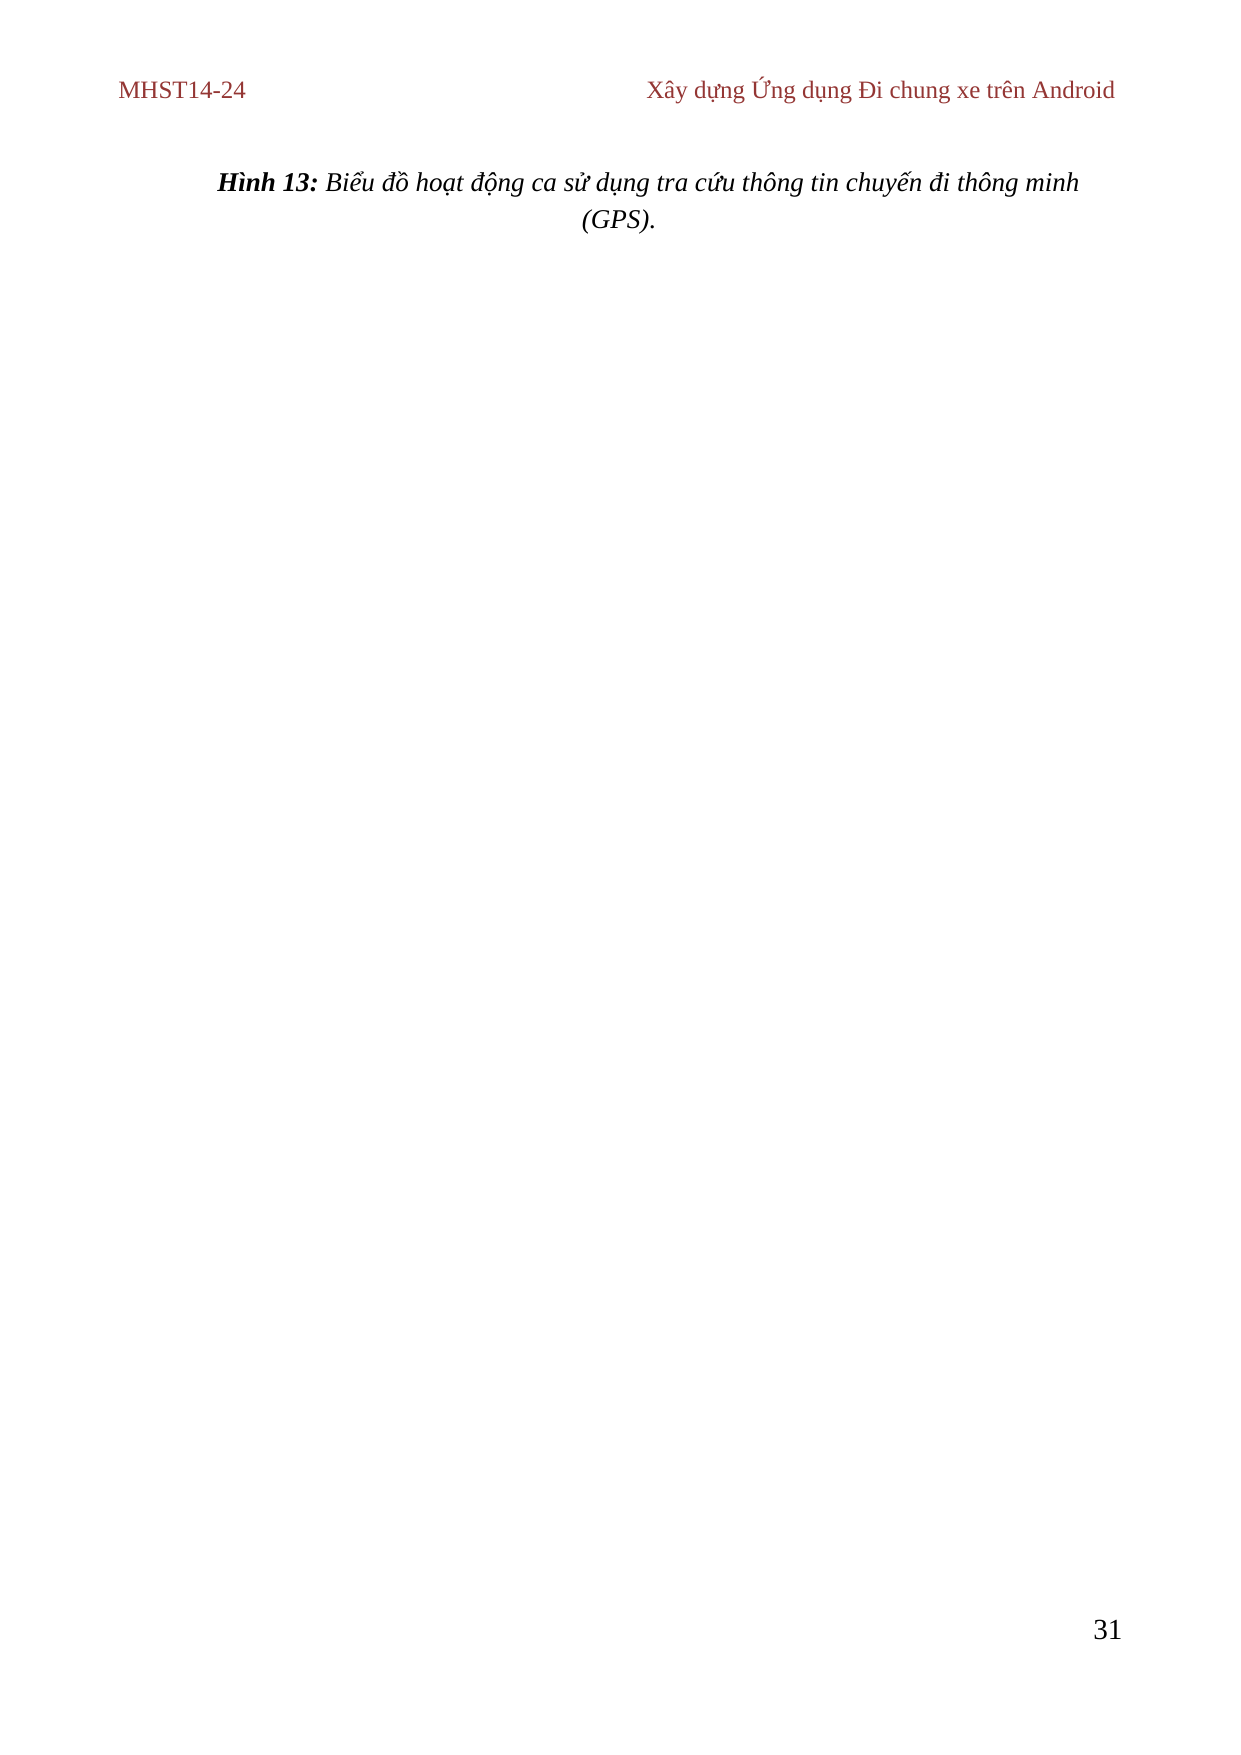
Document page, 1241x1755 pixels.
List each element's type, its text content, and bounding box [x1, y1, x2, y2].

text Hình 13: Biểu đồ hoạt động ca sử dụng tra cứu thông tin chuyến đi thông minh (GPS). [118, 166, 1122, 234]
